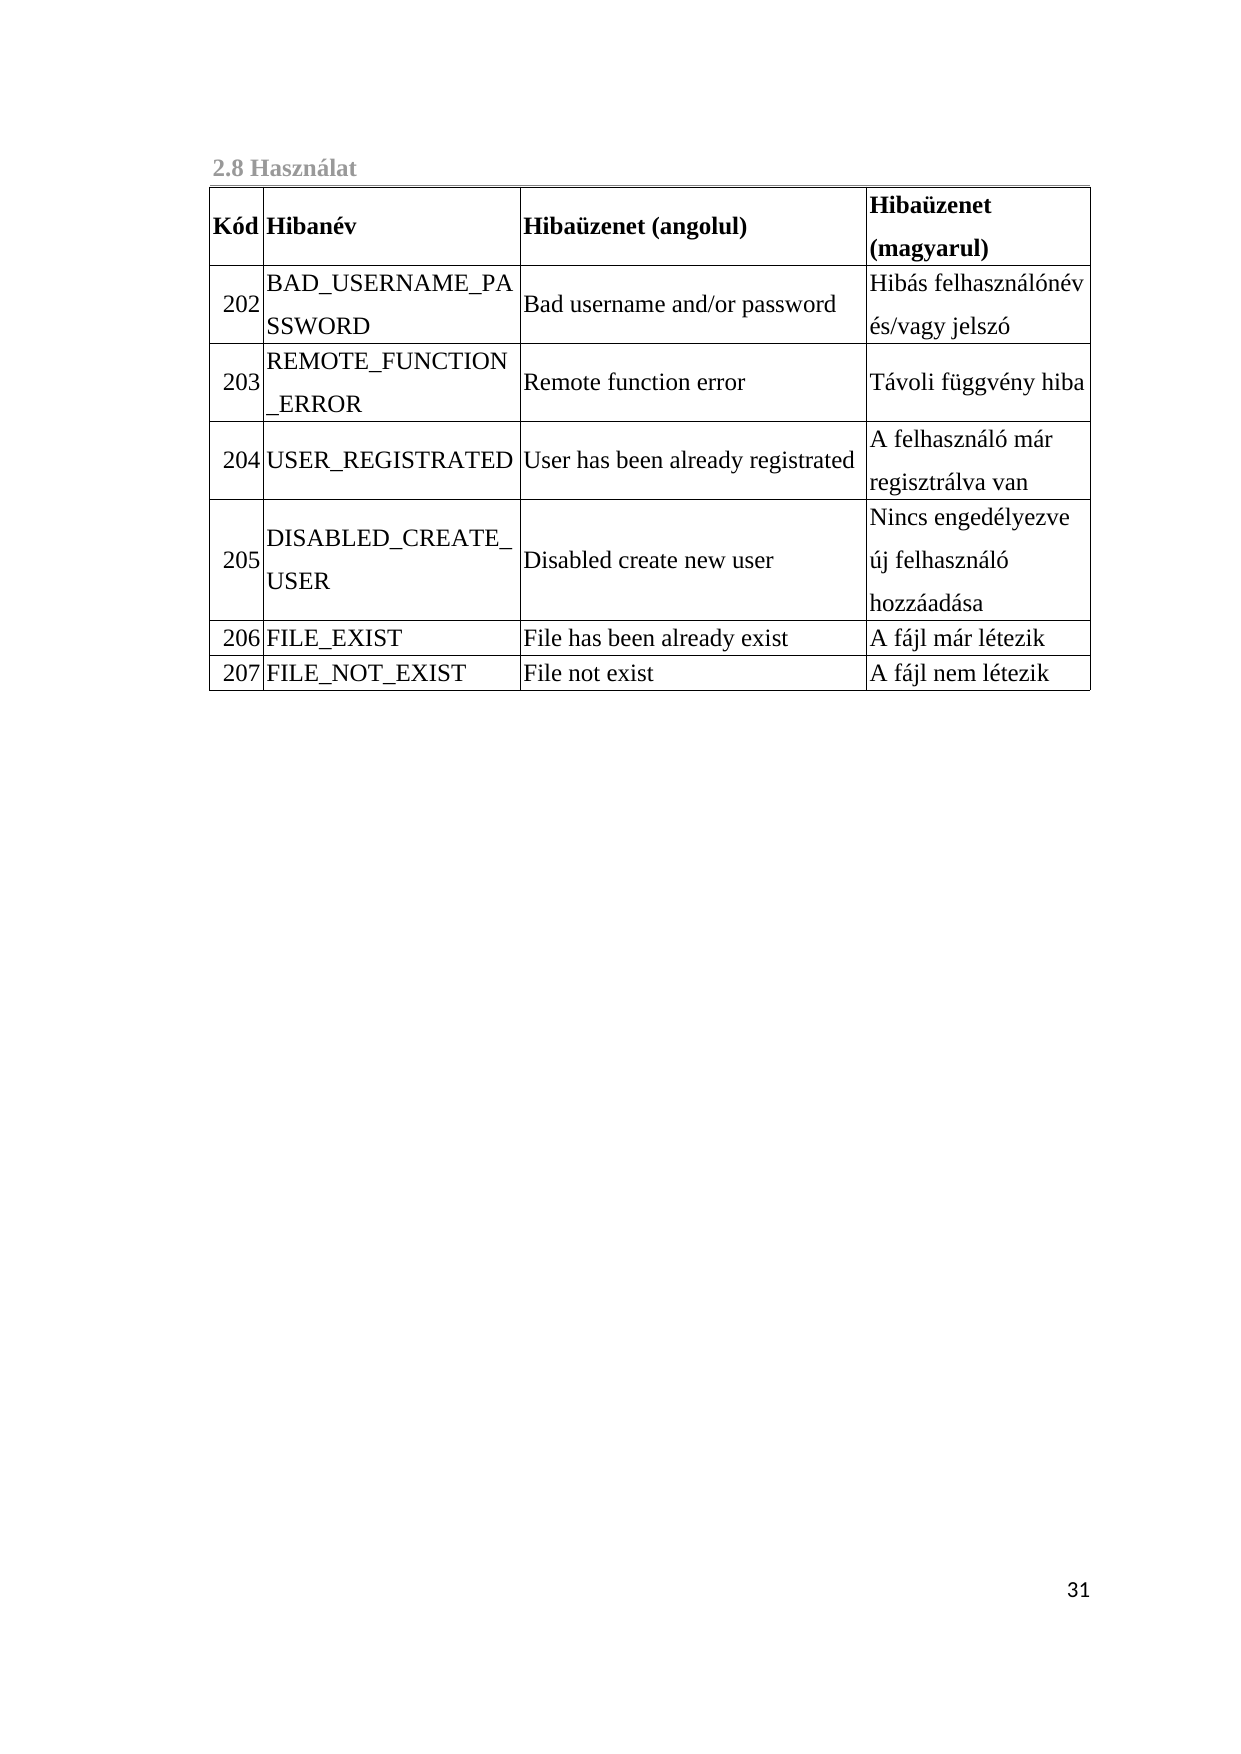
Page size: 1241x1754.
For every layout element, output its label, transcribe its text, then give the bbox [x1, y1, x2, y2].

table_cell 204 [210, 422, 263, 499]
table_cell File has been already exist [521, 621, 866, 655]
table_cell A fájl már létezik [867, 621, 1090, 655]
table_cell FILE_NOT_EXIST [264, 656, 520, 689]
table_cell Bad username and/or password [521, 266, 866, 343]
table_header Hibaüzenet (magyarul) [867, 188, 1090, 264]
table_cell DISABLED_CREATE_USER [264, 500, 520, 620]
table_cell File not exist [521, 656, 866, 689]
table_cell Nincs engedélyezve új felhasználó hozzáadása [867, 500, 1090, 620]
table_cell 205 [210, 500, 263, 620]
table_cell REMOTE_FUNCTION_ERROR [264, 344, 520, 421]
table_cell A fájl nem létezik [867, 656, 1090, 689]
table_cell 203 [210, 344, 263, 421]
table_cell FILE_EXIST [264, 621, 520, 655]
table_cell USER_REGISTRATED [264, 422, 520, 499]
table_header Hibanév [264, 188, 520, 264]
table_cell 206 [210, 621, 263, 655]
table_cell Remote function error [521, 344, 866, 421]
table_cell Hibás felhasználónév és/vagy jelszó [867, 266, 1090, 343]
table_cell A felhasználó már regisztrálva van [867, 422, 1090, 499]
table_cell BAD_USERNAME_PASSWORD [264, 266, 520, 343]
table_cell 202 [210, 266, 263, 343]
table_cell Távoli függvény hiba [867, 344, 1090, 421]
table_cell 207 [210, 656, 263, 689]
table_cell User has been already registrated [521, 422, 866, 499]
table_header Hibaüzenet (angolul) [521, 188, 866, 264]
table_header Kód [210, 188, 263, 264]
table_cell Disabled create new user [521, 500, 866, 620]
